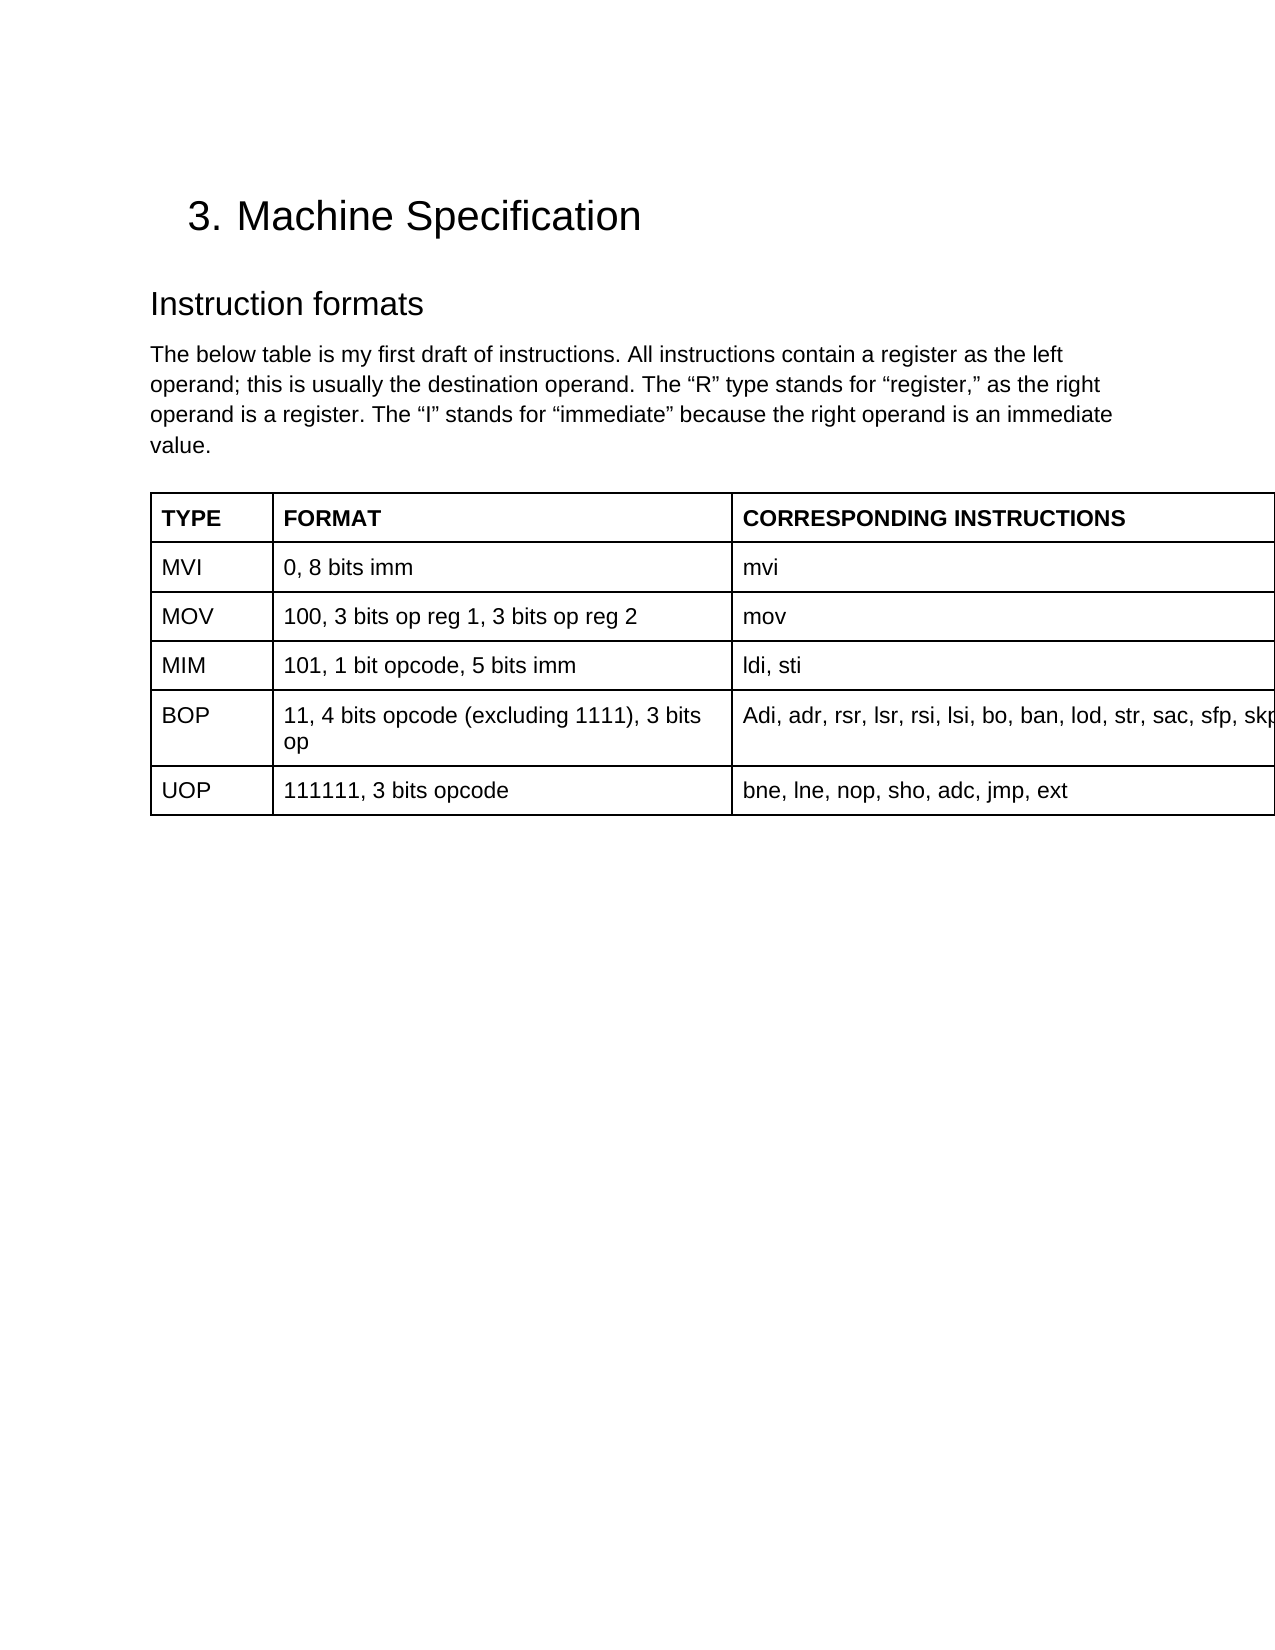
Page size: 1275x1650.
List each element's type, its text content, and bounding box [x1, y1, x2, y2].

table_cell 0, 8 bits imm [274, 543, 731, 591]
table_cell UOP [152, 767, 272, 814]
table_cell mov [733, 593, 1274, 640]
table_header CORRESPONDING INSTRUCTIONS [733, 494, 1274, 541]
table_cell 11, 4 bits opcode (excluding 1111), 3 bits op [274, 691, 731, 765]
table_cell ldi, sti [733, 642, 1274, 689]
table_header FORMAT [274, 494, 731, 541]
table_cell MVI [152, 543, 272, 591]
table_header TYPE [152, 494, 272, 541]
table_cell 101, 1 bit opcode, 5 bits imm [274, 642, 731, 689]
text The below table is my first draft of instructions. All instructions contain a register as the left operand; this is usually the destination operand. The “R” type stands for “register,” as the right operand is a register. The “I” stands for “immediate” because the right operand is an immediate value. [150, 341, 1125, 458]
table_cell BOP [152, 691, 272, 765]
table_cell 111111, 3 bits opcode [274, 767, 731, 814]
table_cell Adi, adr, rsr, lsr, rsi, lsi, bo, ban, lod, str, sac, sfp, skp, nzs [733, 691, 1274, 765]
table_cell bne, lne, nop, sho, adc, jmp, ext [733, 767, 1274, 814]
subtitle Machine Specification [187, 192, 1125, 239]
table_cell MIM [152, 642, 272, 689]
table_cell 100, 3 bits op reg 1, 3 bits op reg 2 [274, 593, 731, 640]
table_cell mvi [733, 543, 1274, 591]
subtitle Instruction formats [150, 284, 1125, 323]
table_cell MOV [152, 593, 272, 640]
